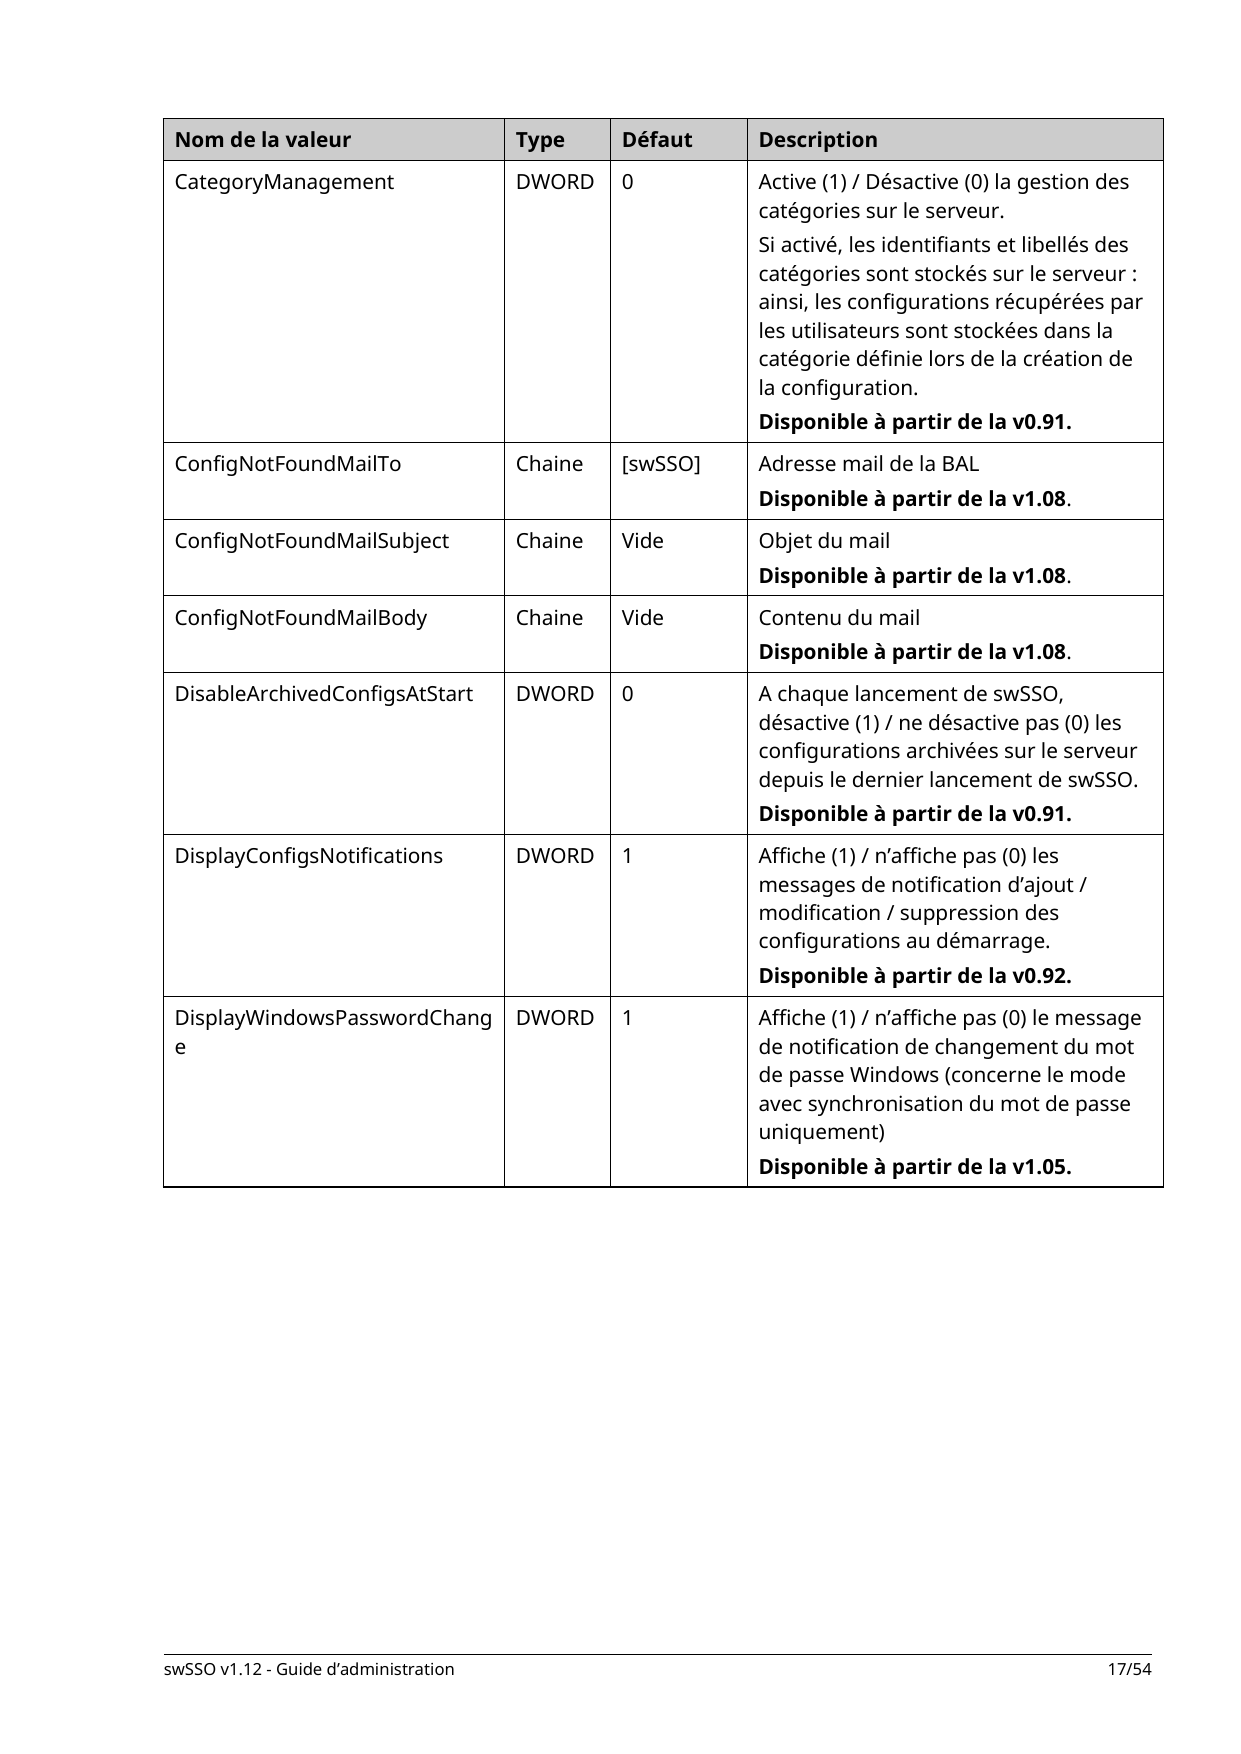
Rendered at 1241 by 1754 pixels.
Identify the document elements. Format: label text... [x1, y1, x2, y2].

table_cell Objet du mail Disponible à partir de la v1.08. [748, 520, 1163, 595]
table_cell ConfigNotFoundMailTo [164, 443, 504, 519]
table_cell Contenu du mail Disponible à partir de la v1.08. [748, 596, 1163, 672]
table_cell DisplayWindowsPasswordChange [164, 997, 504, 1186]
table_cell Vide [611, 596, 747, 672]
table_cell 1 [611, 997, 747, 1186]
table_cell Vide [611, 520, 747, 595]
table_header Nom de la valeur [164, 119, 504, 160]
table_cell DisplayConfigsNotifications [164, 835, 504, 996]
table_cell DisableArchivedConfigsAtStart [164, 673, 504, 834]
table_cell Chaine [505, 520, 610, 595]
table_cell DWORD [505, 673, 610, 834]
table_cell Affiche (1) / n’affiche pas (0) le message de notification de changement du mot de passe Windows (concerne le mode avec synchronisation du mot de passe uniquement) Disponible à partir de la v1.05. [748, 997, 1163, 1186]
table_cell ConfigNotFoundMailSubject [164, 520, 504, 595]
table_header Défaut [611, 119, 747, 160]
table_header Type [505, 119, 610, 160]
table_cell 1 [611, 835, 747, 996]
table_cell Active (1) / Désactive (0) la gestion des catégories sur le serveur. Si activé, les identifiants et libellés des catégories sont stockés sur le serveur : ainsi, les configurations récupérées par les utilisateurs sont stockées dans la catégorie définie lors de la création de la configuration. Disponible à partir de la v0.91. [748, 161, 1163, 442]
table_cell Adresse mail de la BAL Disponible à partir de la v1.08. [748, 443, 1163, 519]
table_cell DWORD [505, 161, 610, 442]
table_cell DWORD [505, 835, 610, 996]
table_cell [swSSO] [611, 443, 747, 519]
table_cell DWORD [505, 997, 610, 1186]
table_cell 0 [611, 673, 747, 834]
table_cell Chaine [505, 596, 610, 672]
table_header Description [748, 119, 1163, 160]
table_cell CategoryManagement [164, 161, 504, 442]
table_cell Affiche (1) / n’affiche pas (0) les messages de notification d’ajout / modification / suppression des configurations au démarrage. Disponible à partir de la v0.92. [748, 835, 1163, 996]
table_cell ConfigNotFoundMailBody [164, 596, 504, 672]
table_cell 0 [611, 161, 747, 442]
table_cell Chaine [505, 443, 610, 519]
table_cell A chaque lancement de swSSO, désactive (1) / ne désactive pas (0) les configurations archivées sur le serveur depuis le dernier lancement de swSSO. Disponible à partir de la v0.91. [748, 673, 1163, 834]
